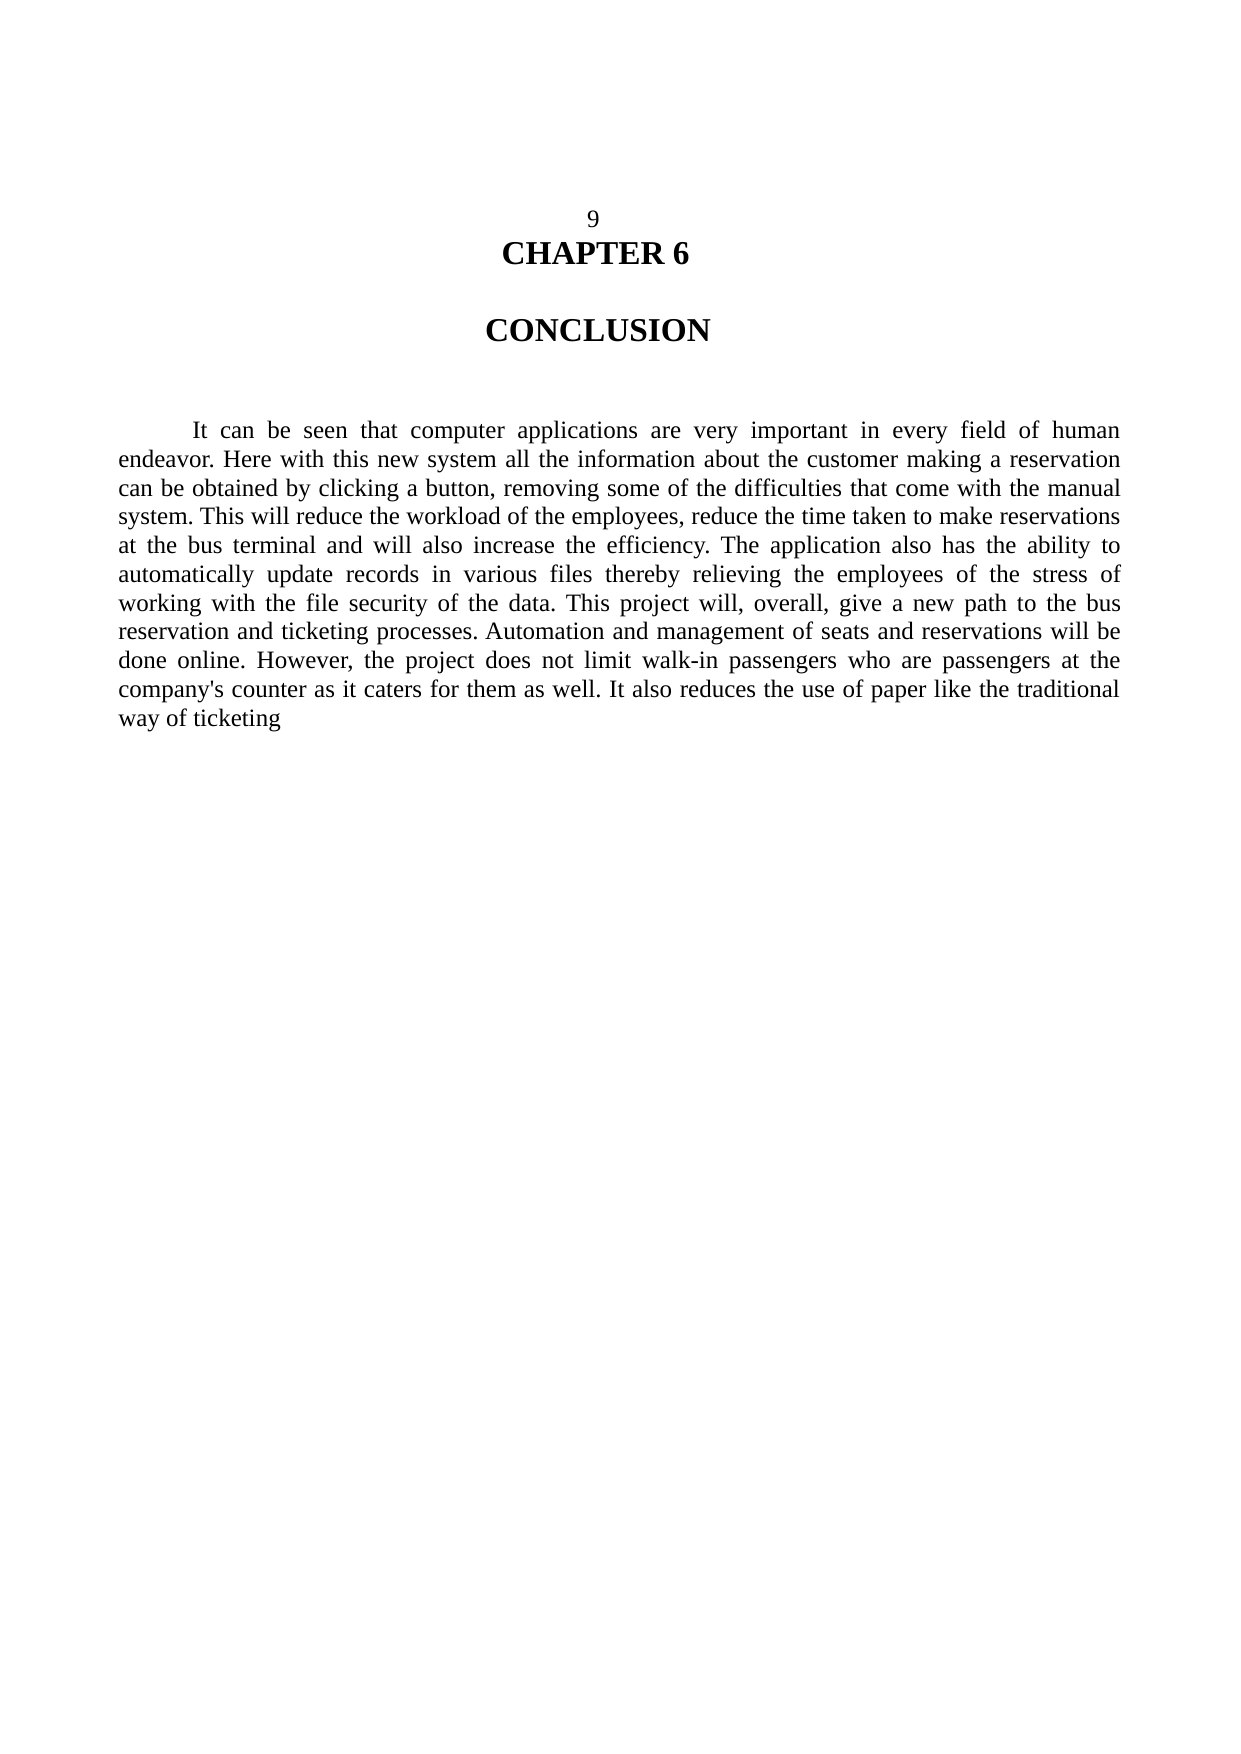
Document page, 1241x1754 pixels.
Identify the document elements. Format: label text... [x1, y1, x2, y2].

text 9 [118, 204, 1122, 233]
text It can be seen that computer applications are very important in every field of human endeavor. Here with this new system all the information about the customer making a reservation can be obtained by clicking a button, removing some of the difficulties that come with the manual system. This will reduce the workload of the employees, reduce the time taken to make reservations at the bus terminal and will also increase the efficiency. The application also has the ability to automatically update records in various files thereby relieving the employees of the stress of working with the file security of the data. This project will, overall, give a new path to the bus reservation and ticketing processes. Automation and management of seats and reservations will be done online. However, the project does not limit walk-in passengers who are passengers at the company's counter as it caters for them as well. It also reduces the use of paper like the traditional way of ticketing [118, 415, 1122, 731]
text CHAPTER 6 [118, 233, 1122, 271]
text CONCLUSION [118, 310, 1122, 348]
